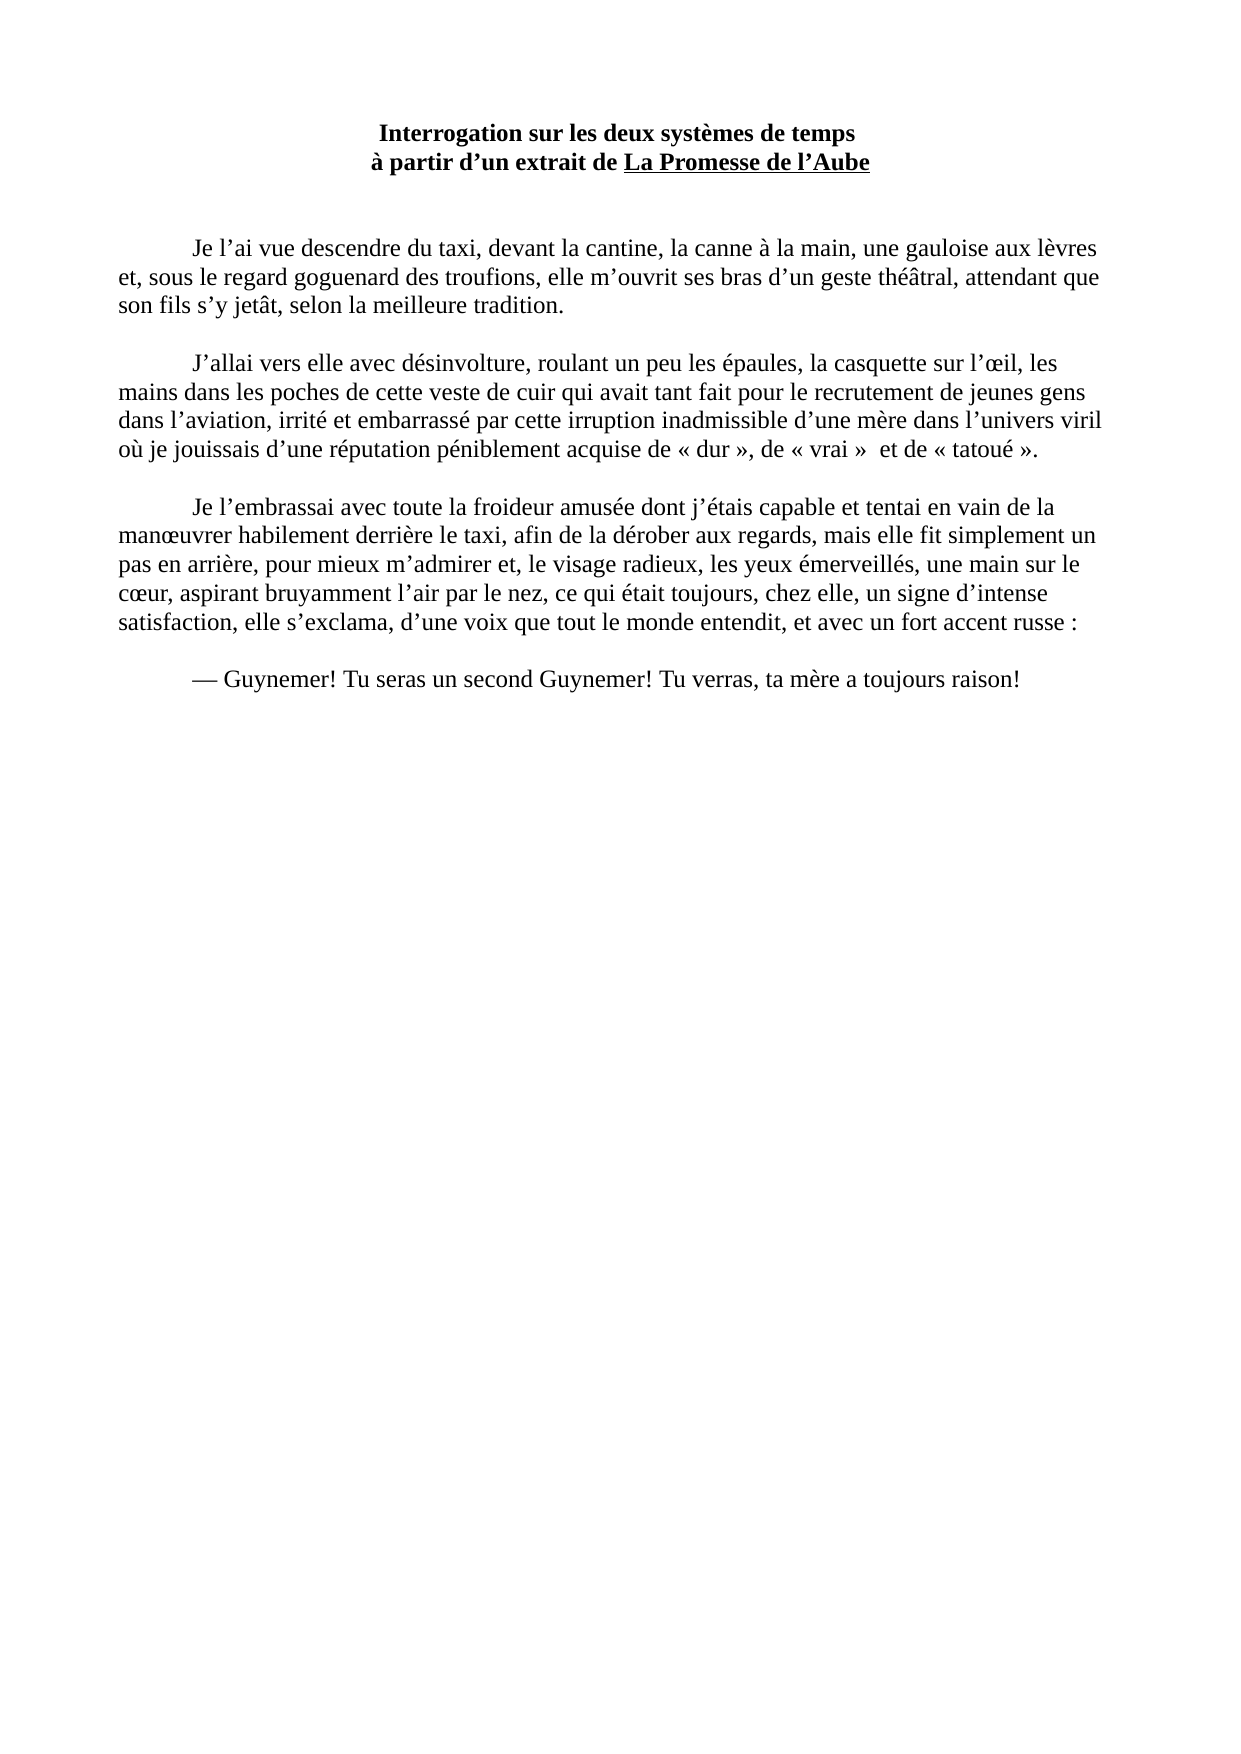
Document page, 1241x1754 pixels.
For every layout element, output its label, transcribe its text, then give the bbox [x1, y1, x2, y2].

text — Guynemer! Tu seras un second Guynemer! Tu verras, ta mère a toujours raison! [118, 664, 1122, 693]
text Je l’embrassai avec toute la froideur amusée dont j’étais capable et tentai en vain de la manœuvrer habilement derrière le taxi, afin de la dérober aux regards, mais elle fit simplement un pas en arrière, pour mieux m’admirer et, le visage radieux, les yeux émerveillés, une main sur le cœur, aspirant bruyamment l’air par le nez, ce qui était toujours, chez elle, un signe d’intense satisfaction, elle s’exclama, d’une voix que tout le monde entendit, et avec un fort accent russe : [118, 492, 1122, 636]
text Je l’ai vue descendre du taxi, devant la cantine, la canne à la main, une gauloise aux lèvres et, sous le regard goguenard des troufions, elle m’ouvrit ses bras d’un geste théâtral, attendant que son fils s’y jetât, selon la meilleure tradition. [118, 233, 1122, 319]
text à partir d’un extrait de La Promesse de l’Aube [118, 147, 1122, 176]
text Interrogation sur les deux systèmes de temps [118, 118, 1122, 147]
text J’allai vers elle avec désinvolture, roulant un peu les épaules, la casquette sur l’œil, les mains dans les poches de cette veste de cuir qui avait tant fait pour le recrutement de jeunes gens dans l’aviation, irrité et embarrassé par cette irruption inadmissible d’une mère dans l’univers viril où je jouissais d’une réputation péniblement acquise de « dur », de « vrai » et de « tatoué ». [118, 348, 1122, 463]
